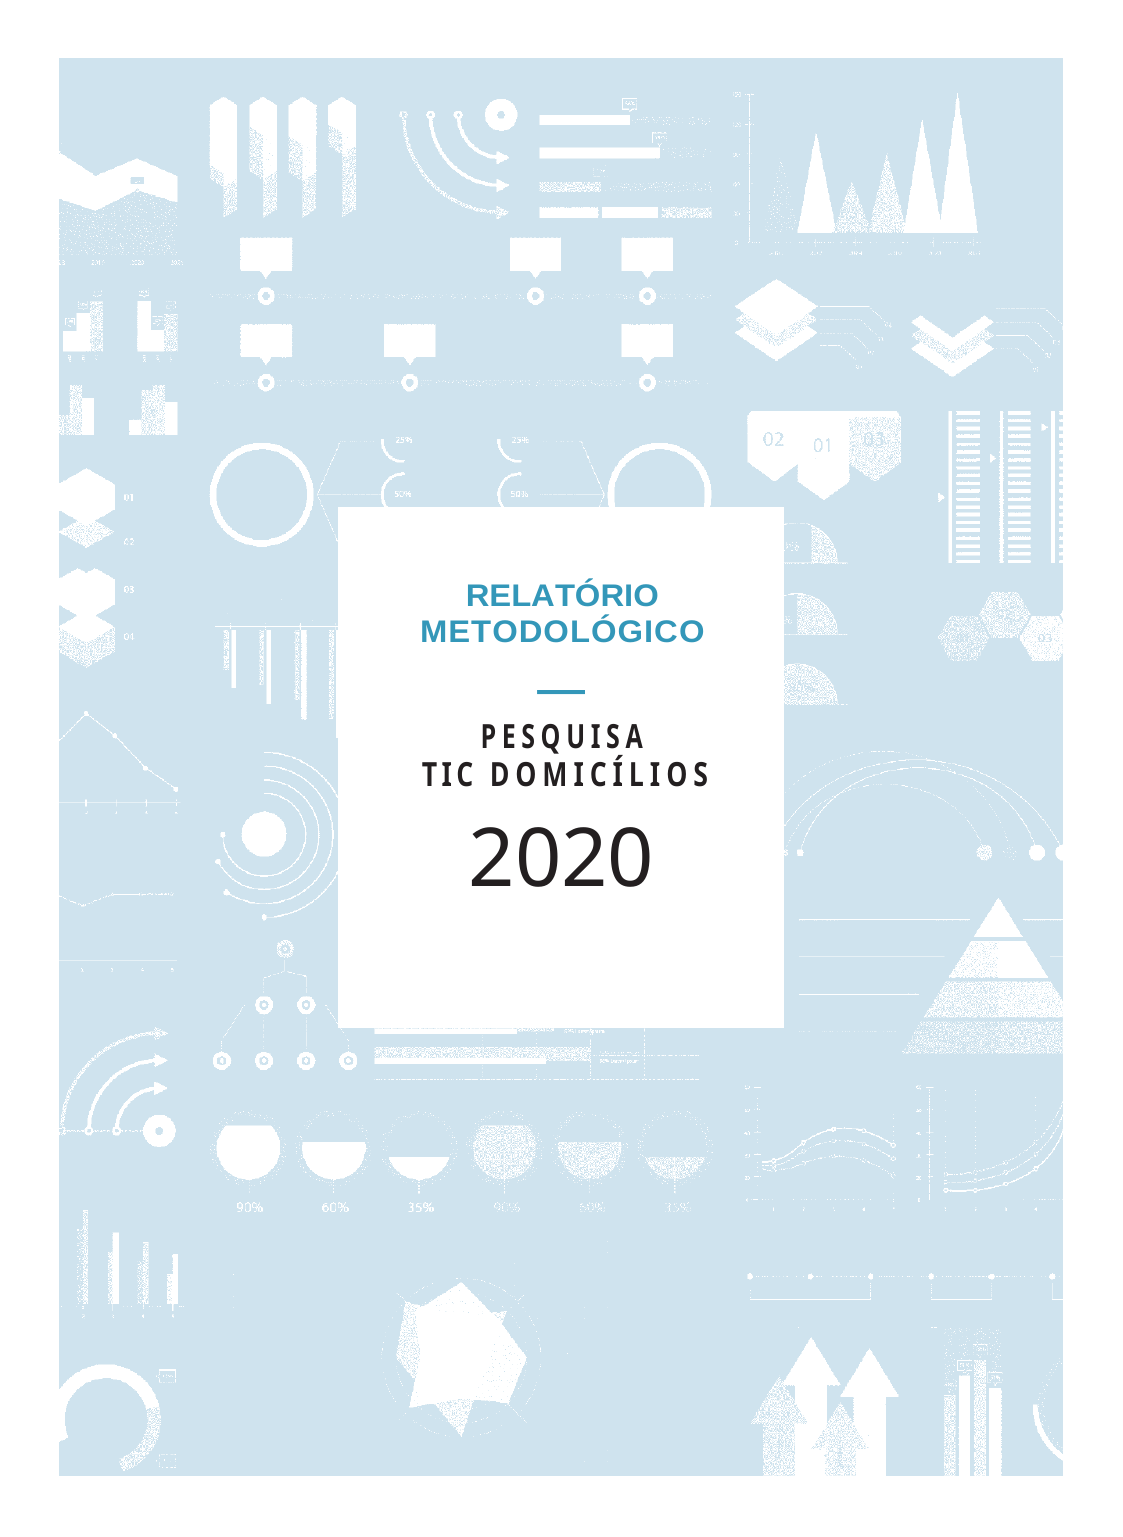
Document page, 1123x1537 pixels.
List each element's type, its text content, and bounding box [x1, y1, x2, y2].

text — [1063, 648, 1104, 720]
text — [19, 648, 59, 720]
